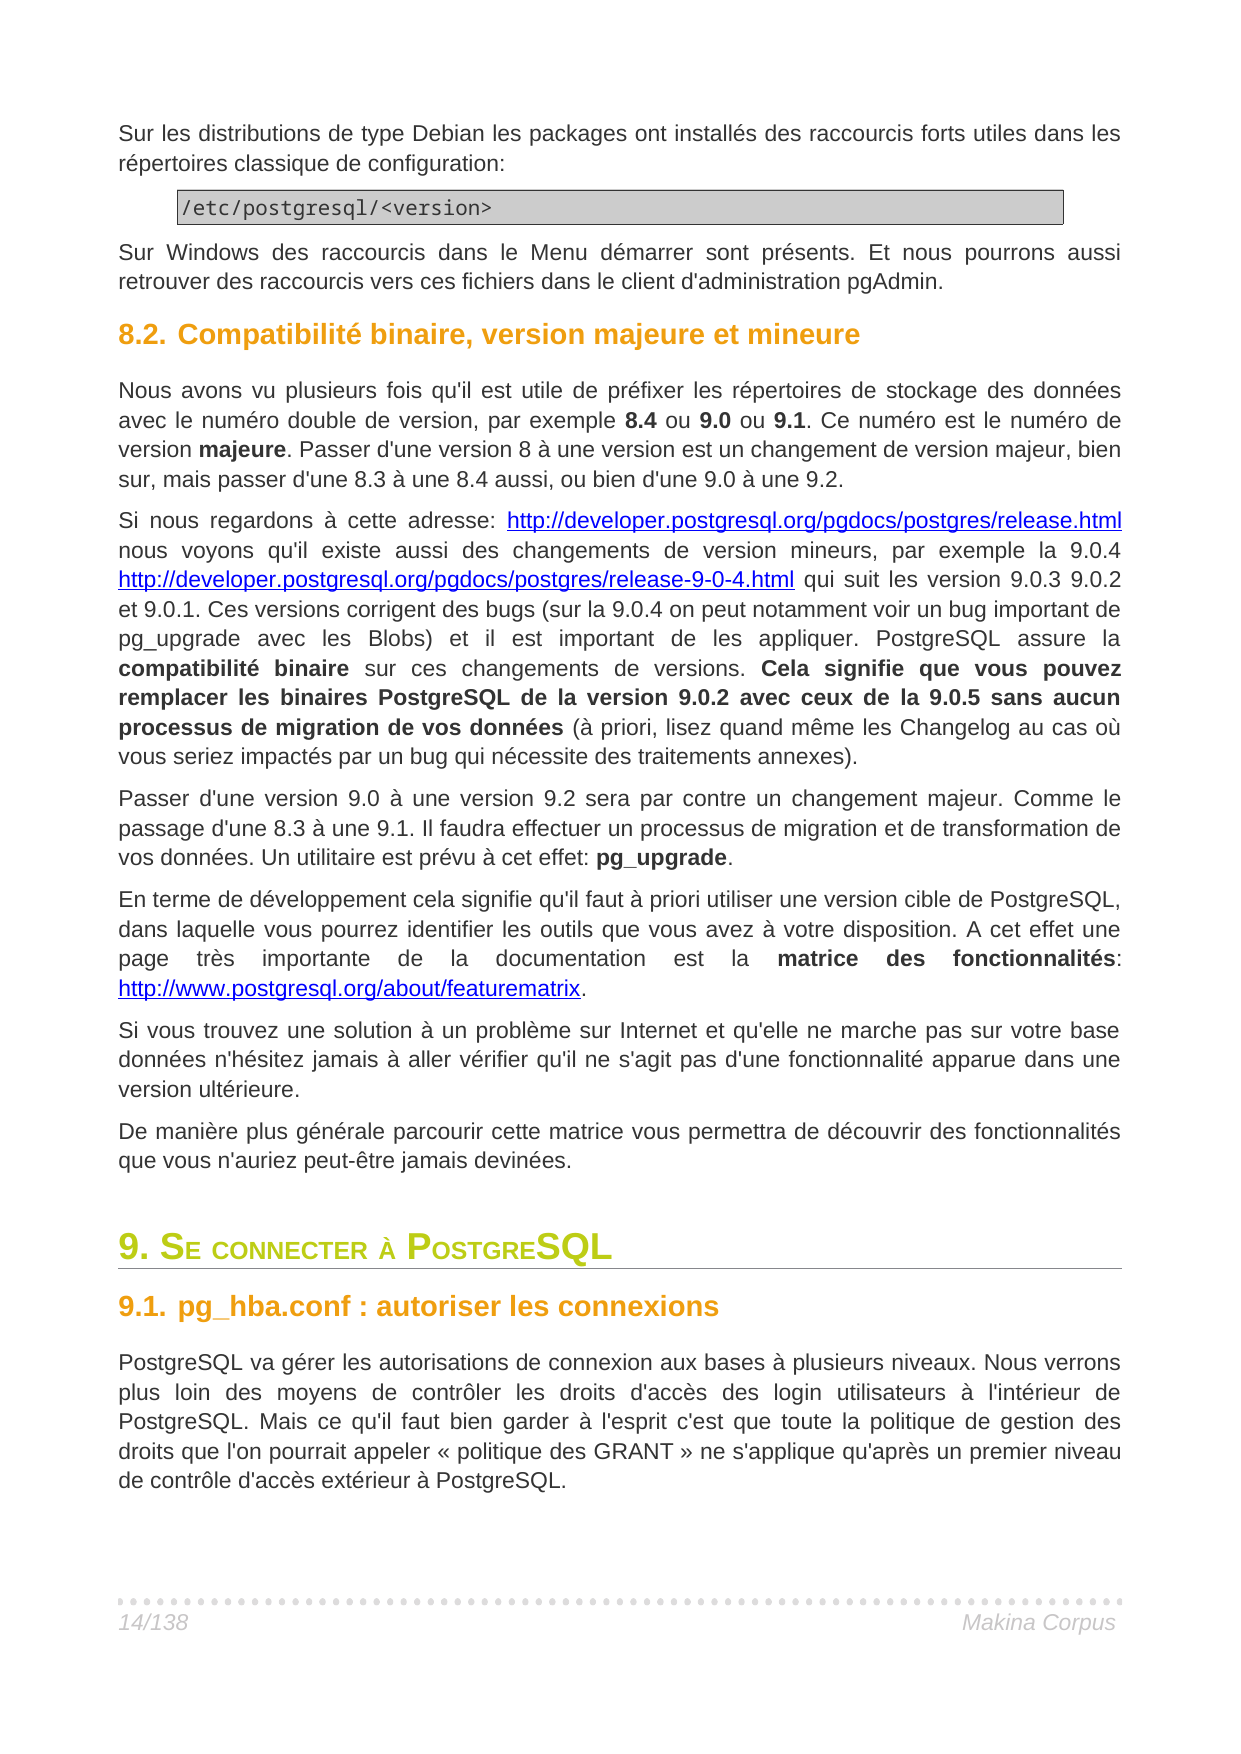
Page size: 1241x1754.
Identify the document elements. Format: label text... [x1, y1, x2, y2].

text PostgreSQL va gérer les autorisations de connexion aux bases à plusieurs niveaux. Nous verrons plus loin des moyens de contrôler les droits d'accès des login utilisateurs à l'intérieur de PostgreSQL. Mais ce qu'il faut bien garder à l'esprit c'est que toute la politique de gestion des droits que l'on pourrait appeler « politique des GRANT » ne s'applique qu'après un premier niveau de contrôle d'accès extérieur à PostgreSQL. [118, 1347, 1122, 1494]
subtitle pg_hba.conf : autoriser les connexions [118, 1293, 1122, 1322]
text /etc/postgresql/<version> [178, 191, 1063, 224]
subtitle Se connecter à PostgreSQL [118, 1224, 1122, 1268]
text Nous avons vu plusieurs fois qu'il est utile de préfixer les répertoires de stockage des données avec le numéro double de version, par exemple 8.4 ou 9.0 ou 9.1. Ce numéro est le numéro de version majeure. Passer d'une version 8 à une version est un changement de version majeur, bien sur, mais passer d'une 8.3 à une 8.4 aussi, ou bien d'une 9.0 à une 9.2. [118, 375, 1122, 493]
text De manière plus générale parcourir cette matrice vous permettra de découvrir des fonctionnalités que vous n'auriez peut-être jamais devinées. [118, 1116, 1122, 1174]
text Si nous regardons à cette adresse: http://developer.postgresql.org/pgdocs/postgres/release.html nous voyons qu'il existe aussi des changements de version mineurs, par exemple la 9.0.4 http://developer.postgresql.org/pgdocs/postgres/release-9-0-4.html qui suit les version 9.0.3 9.0.2 et 9.0.1. Ces versions corrigent des bugs (sur la 9.0.4 on peut notamment voir un bug important de pg_upgrade avec les Blobs) et il est important de les appliquer. PostgreSQL assure la compatibilité binaire sur ces changements de versions. Cela signifie que vous pouvez remplacer les binaires PostgreSQL de la version 9.0.2 avec ceux de la 9.0.5 sans aucun processus de migration de vos données (à priori, lisez quand même les Changelog au cas où vous seriez impactés par un bug qui nécessite des traitements annexes). [118, 505, 1122, 771]
picture [118, 1593, 1123, 1610]
text En terme de développement cela signifie qu'il faut à priori utiliser une version cible de PostgreSQL, dans laquelle vous pourrez identifier les outils que vous avez à votre disposition. A cet effet une page très importante de la documentation est la matrice des fonctionnalités: http://www.postgresql.org/about/featurematrix. [118, 884, 1122, 1002]
text Si vous trouvez une solution à un problème sur Internet et qu'elle ne marche pas sur votre base données n'hésitez jamais à aller vérifier qu'il ne s'agit pas d'une fonctionnalité apparue dans une version ultérieure. [118, 1014, 1122, 1103]
subtitle Compatibilité binaire, version majeure et mineure [118, 321, 1122, 350]
text Sur Windows des raccourcis dans le Menu démarrer sont présents. Et nous pourrons aussi retrouver des raccourcis vers ces fichiers dans le client d'administration pgAdmin. [118, 237, 1122, 296]
text Sur les distributions de type Debian les packages ont installés des raccourcis forts utiles dans les répertoires classique de configuration: [118, 118, 1122, 177]
text Passer d'une version 9.0 à une version 9.2 sera par contre un changement majeur. Comme le passage d'une 8.3 à une 9.1. Il faudra effectuer un processus de migration et de transformation de vos données. Un utilitaire est prévu à cet effet: pg_upgrade. [118, 783, 1122, 872]
